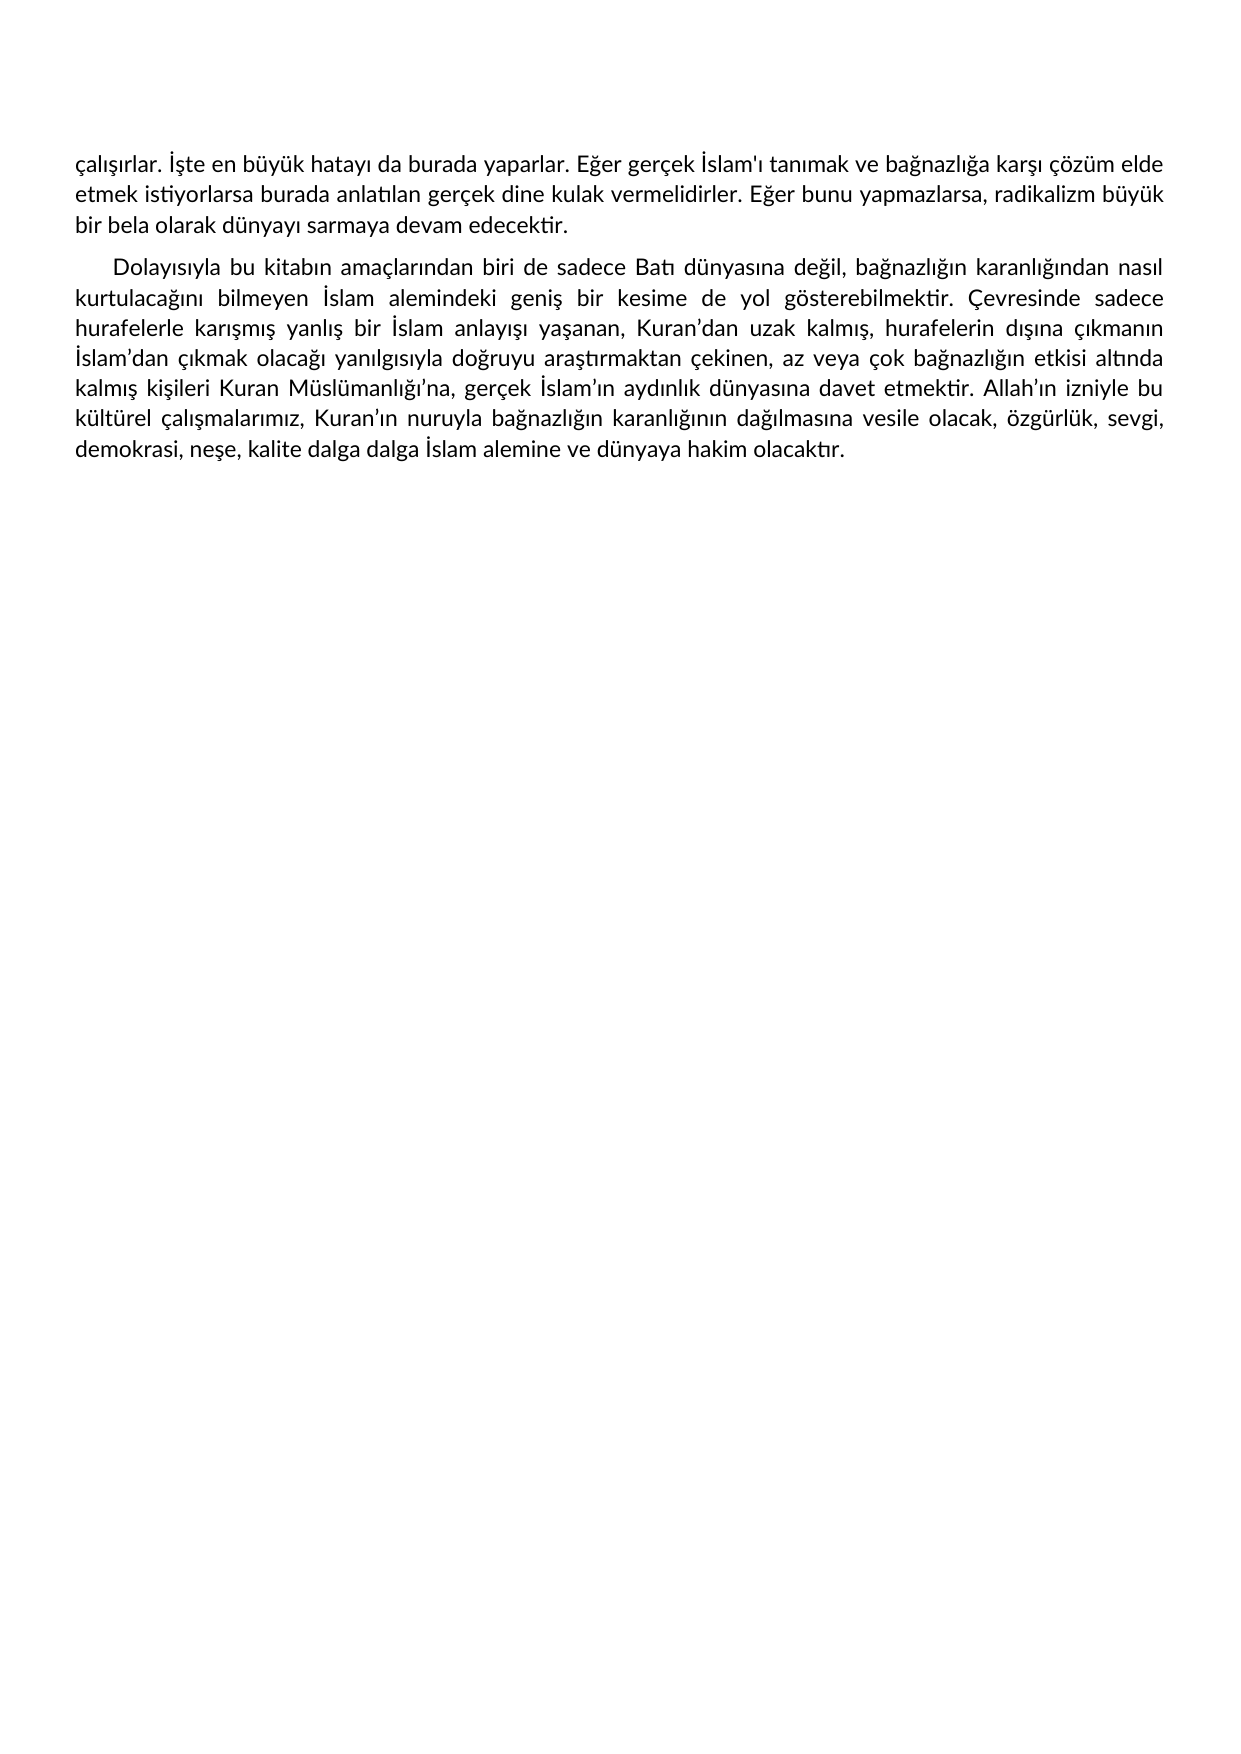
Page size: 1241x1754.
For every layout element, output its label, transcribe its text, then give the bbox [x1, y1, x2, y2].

text Dolayısıyla bu kitabın amaçlarından biri de sadece Batı dünyasına değil, bağnazlığın karanlığından nasıl kurtulacağını bilmeyen İslam alemindeki geniş bir kesime de yol gösterebilmektir. Çevresinde sadece hurafelerle karışmış yanlış bir İslam anlayışı yaşanan, Kuran’dan uzak kalmış, hurafelerin dışına çıkmanın İslam’dan çıkmak olacağı yanılgısıyla doğruyu araştırmaktan çekinen, az veya çok bağnazlığın etkisi altında kalmış kişileri Kuran Müslümanlığı’na, gerçek İslam’ın aydınlık dünyasına davet etmektir. Allah’ın izniyle bu kültürel çalışmalarımız, Kuran’ın nuruyla bağnazlığın karanlığının dağılmasına vesile olacak, özgürlük, sevgi, demokrasi, neşe, kalite dalga dalga İslam alemine ve dünyaya hakim olacaktır. [75, 253, 1165, 462]
text çalışırlar. İşte en büyük hatayı da burada yaparlar. Eğer gerçek İslam'ı tanımak ve bağnazlığa karşı çözüm elde etmek istiyorlarsa burada anlatılan gerçek dine kulak vermelidirler. Eğer bunu yapmazlarsa, radikalizm büyük bir bela olarak dünyayı sarmaya devam edecektir. [75, 150, 1165, 238]
